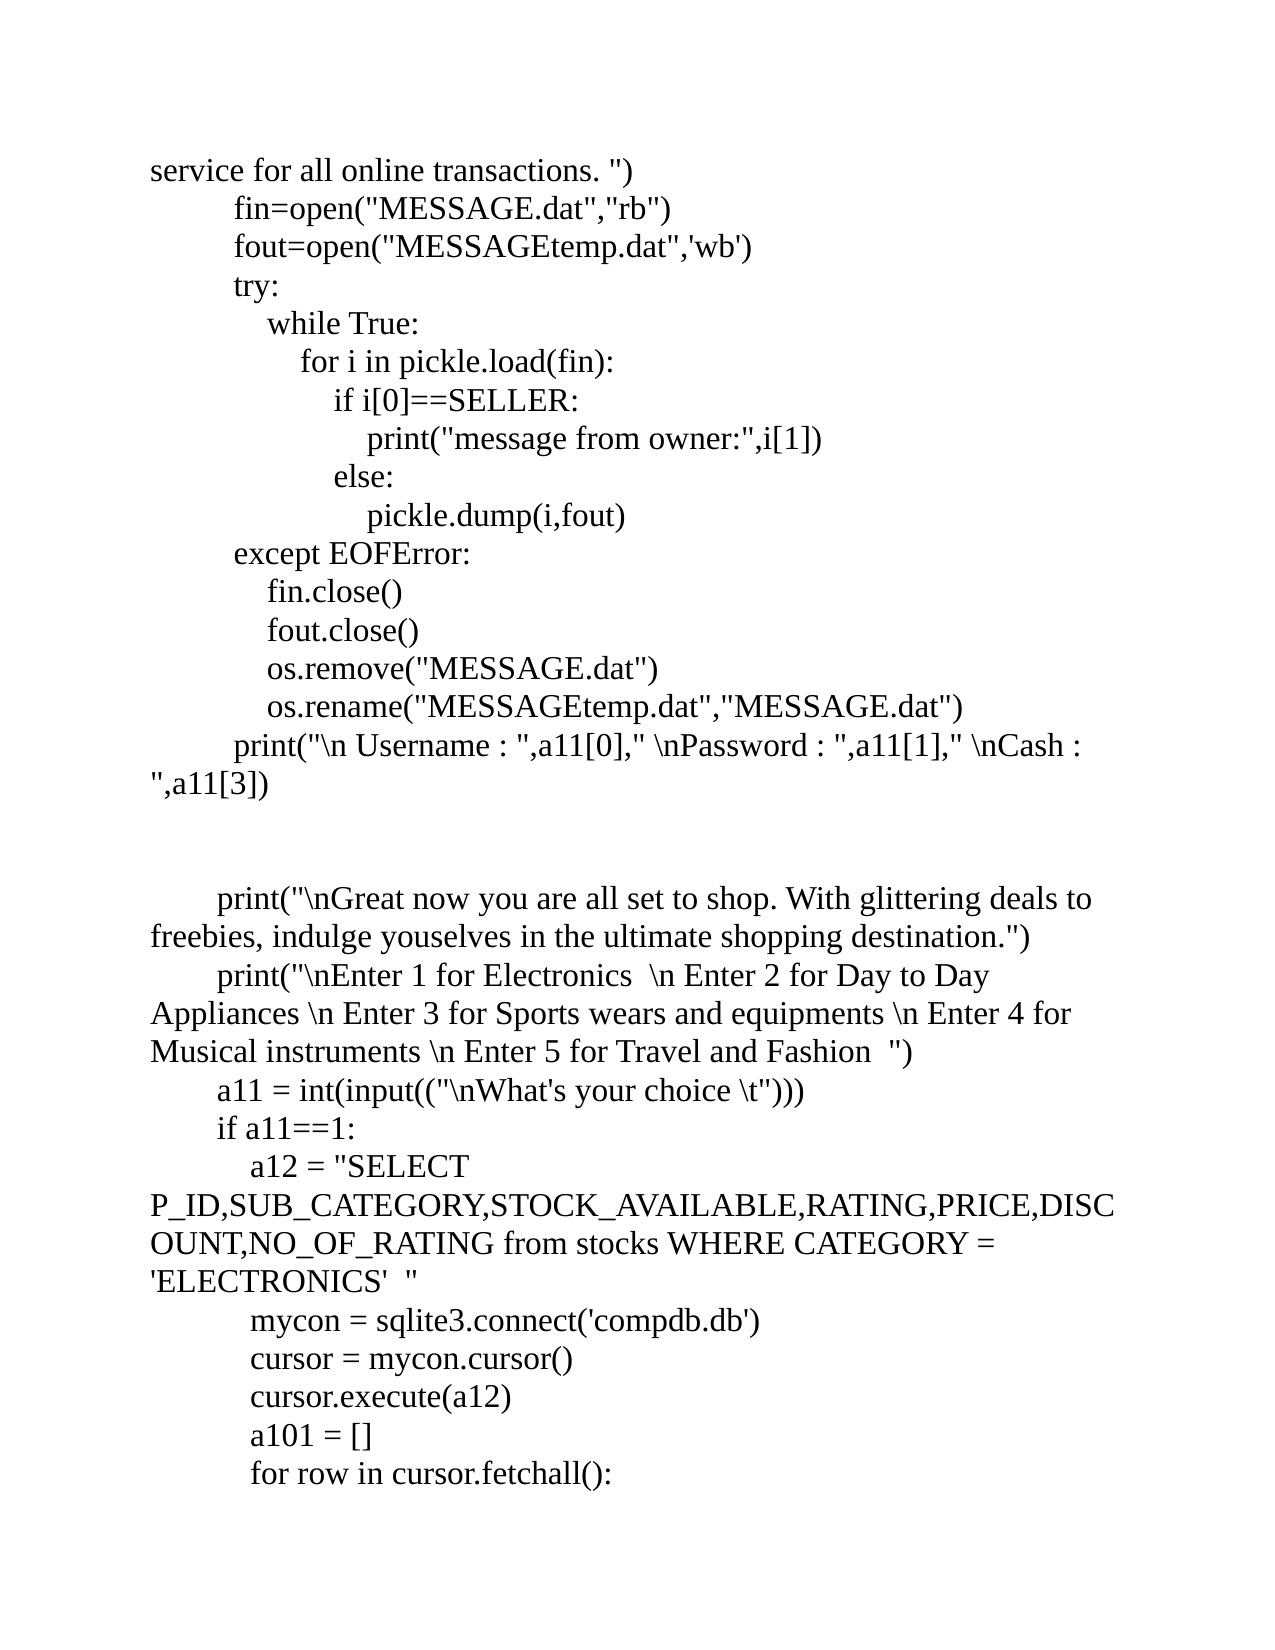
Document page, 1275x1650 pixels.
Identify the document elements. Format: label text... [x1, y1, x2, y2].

text try: [150, 265, 1125, 303]
text pickle.dump(i,fout) [150, 495, 1125, 533]
text fin=open("MESSAGE.dat","rb") [150, 188, 1125, 227]
text fout=open("MESSAGEtemp.dat",'wb') [150, 227, 1125, 265]
text for i in pickle.load(fin): [150, 342, 1125, 380]
text print("\nEnter 1 for Electronics \n Enter 2 for Day to Day Appliances \n Enter 3 for Sports wears and equipments \n Enter 4 for Musical instruments \n Enter 5 for Travel and Fashion ") [150, 955, 1125, 1070]
text except EOFError: [150, 533, 1125, 572]
text cursor = mycon.cursor() [150, 1338, 1125, 1377]
text cursor.execute(a12) [150, 1377, 1125, 1415]
text fin.close() [150, 572, 1125, 610]
text else: [150, 457, 1125, 495]
text print("\nGreat now you are all set to shop. With glittering deals to freebies, indulge youselves in the ultimate shopping destination.") [150, 878, 1125, 955]
text for row in cursor.fetchall(): [150, 1453, 1125, 1492]
text fout.close() [150, 610, 1125, 648]
text a101 = [] [150, 1415, 1125, 1453]
text mycon = sqlite3.connect('compdb.db') [150, 1300, 1125, 1338]
text os.rename("MESSAGEtemp.dat","MESSAGE.dat") [150, 687, 1125, 725]
text print("message from owner:",i[1]) [150, 418, 1125, 457]
text print("\n Username : ",a11[0]," \nPassword : ",a11[1]," \nCash : ",a11[3]) [150, 725, 1125, 802]
text if i[0]==SELLER: [150, 380, 1125, 418]
text if a11==1: [150, 1108, 1125, 1147]
text service for all online transactions. ") [150, 150, 1125, 188]
text a12 = "SELECT P_ID,SUB_CATEGORY,STOCK_AVAILABLE,RATING,PRICE,DISCOUNT,NO_OF_RATING from stocks WHERE CATEGORY = 'ELECTRONICS' " [150, 1147, 1125, 1300]
text while True: [150, 303, 1125, 342]
text a11 = int(input(("\nWhat's your choice \t"))) [150, 1070, 1125, 1108]
text os.remove("MESSAGE.dat") [150, 648, 1125, 687]
